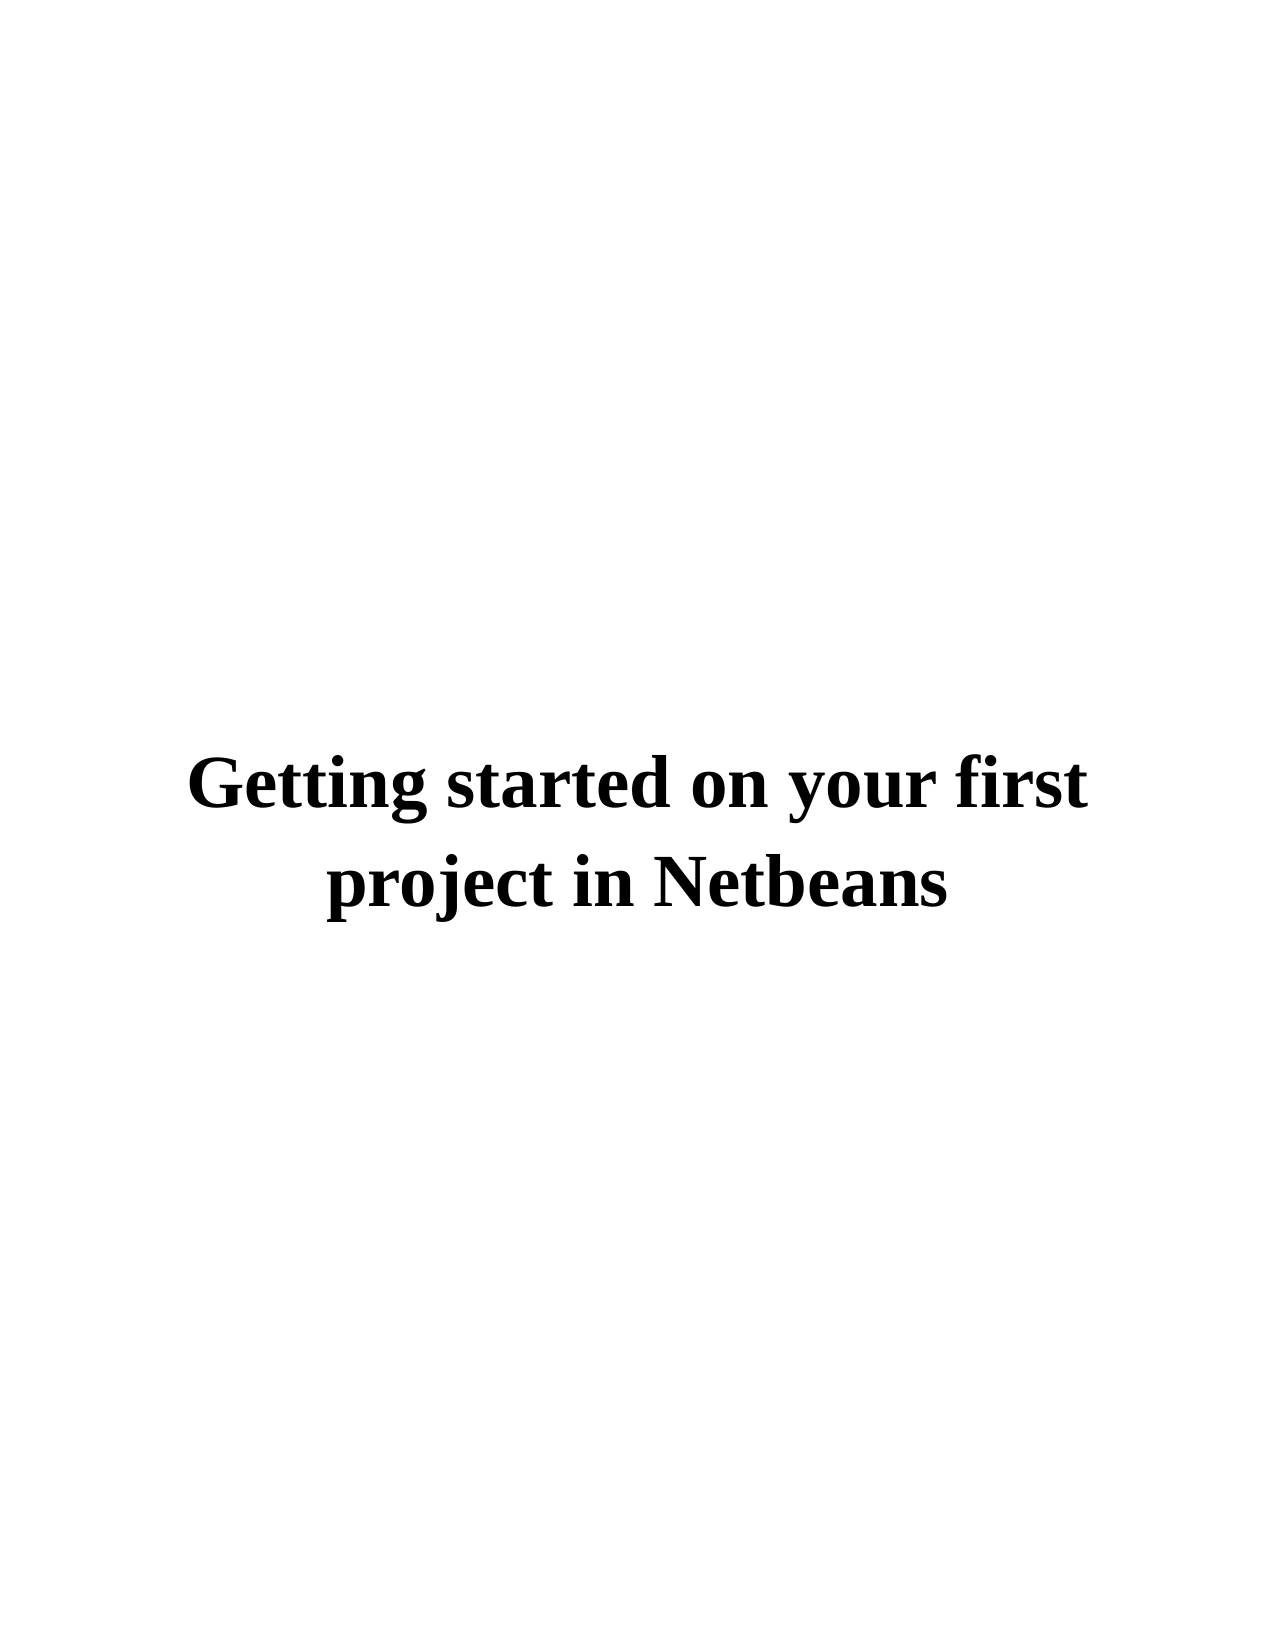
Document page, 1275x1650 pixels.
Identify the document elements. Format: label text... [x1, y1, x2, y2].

text Getting started on your first project in Netbeans [118, 737, 1157, 922]
